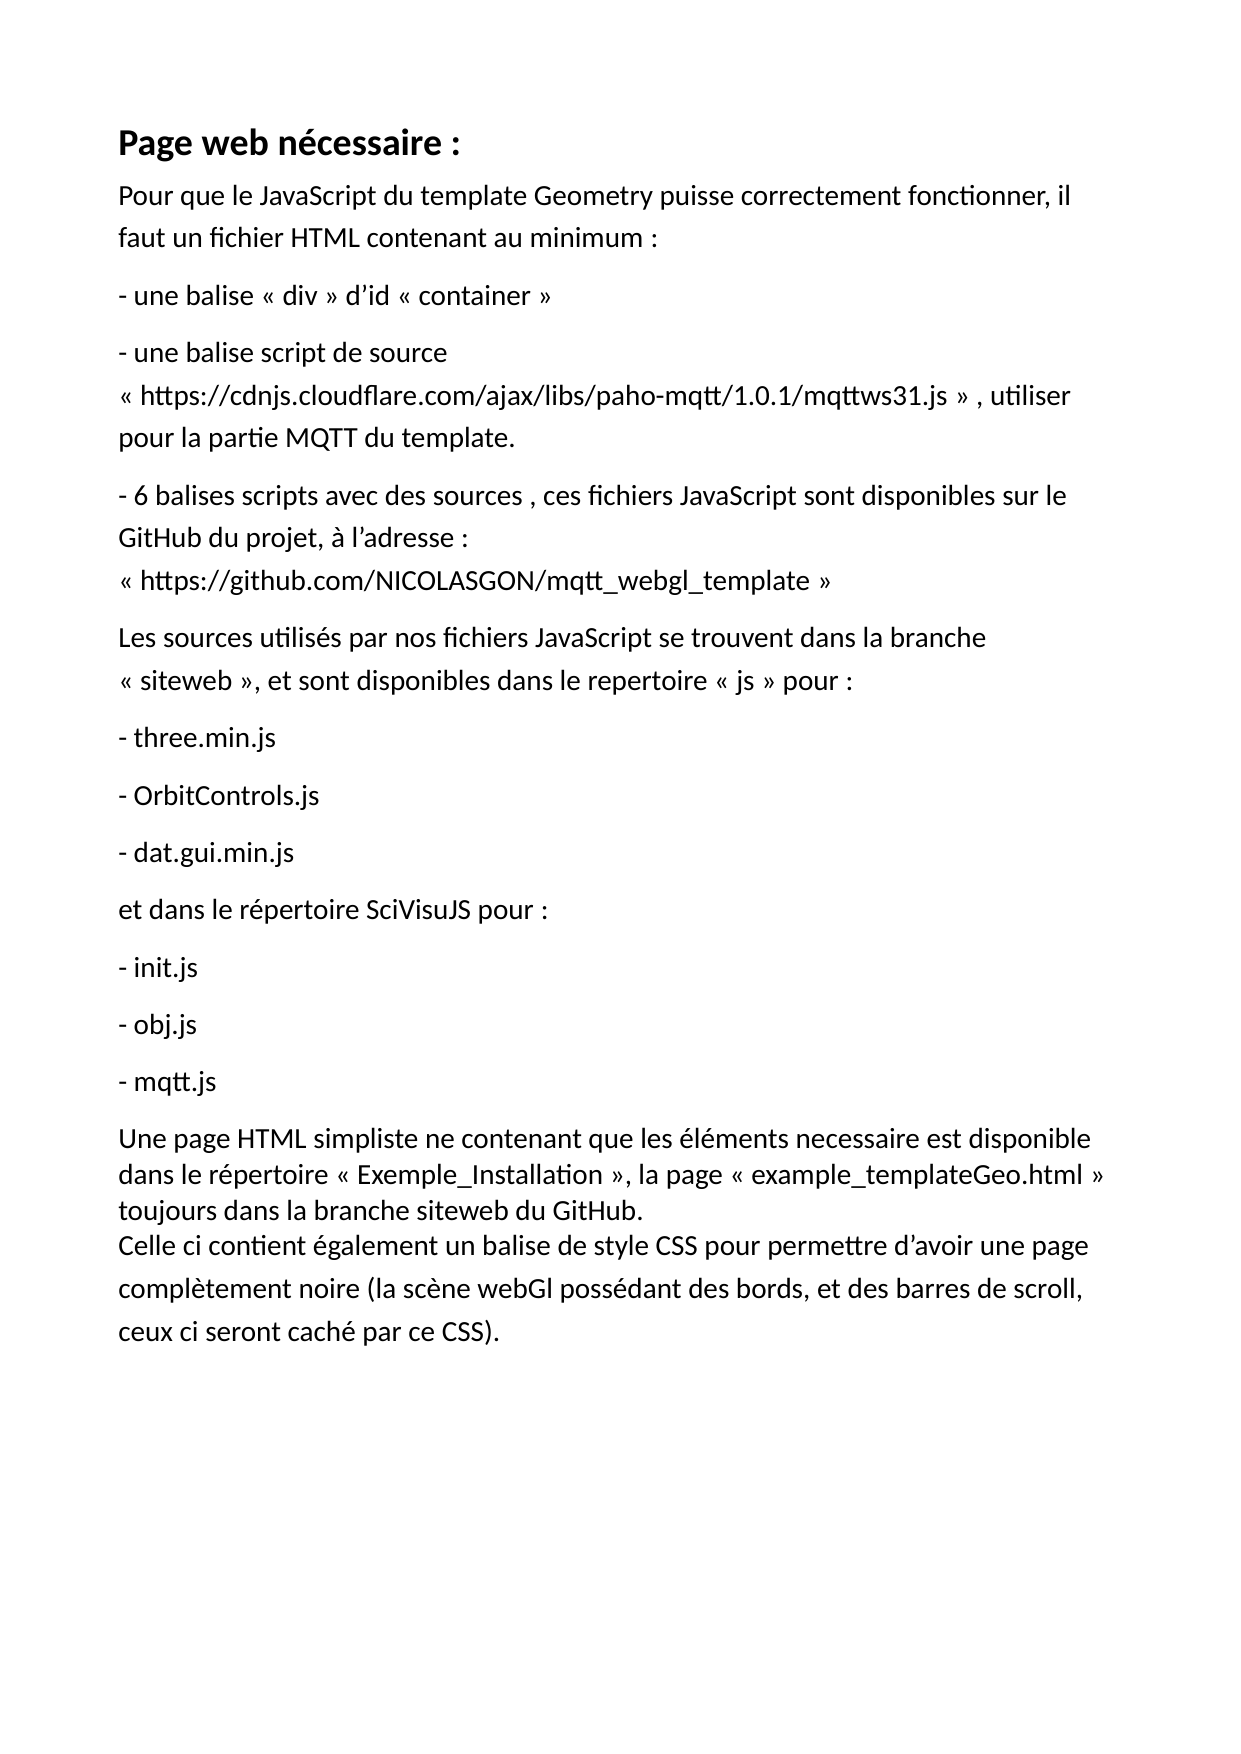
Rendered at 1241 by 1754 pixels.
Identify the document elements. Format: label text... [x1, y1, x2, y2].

text - dat.gui.min.js [118, 834, 1122, 870]
text Une page HTML simpliste ne contenant que les éléments necessaire est disponible dans le répertoire « Exemple_Installation », la page « example_templateGeo.html » toujours dans la branche siteweb du GitHub. [118, 1121, 1122, 1227]
text - three.min.js [118, 719, 1122, 755]
text - init.js [118, 949, 1122, 984]
text - OrbitControls.js [118, 777, 1122, 812]
text Les sources utilisés par nos fichiers JavaScript se trouvent dans la branche « siteweb », et sont disponibles dans le repertoire « js » pour : [118, 619, 1122, 698]
text - une balise « div » d’id « container » [118, 277, 1122, 312]
text - 6 balises scripts avec des sources , ces fichiers JavaScript sont disponibles sur le GitHub du projet, à l’adresse : « https://github.com/NICOLASGON/mqtt_webgl_template » [118, 477, 1122, 598]
text - une balise script de source « https://cdnjs.cloudflare.com/ajax/libs/paho-mqtt/1.0.1/mqttws31.js » , utiliser pour la partie MQTT du template. [118, 334, 1122, 455]
subtitle Page web nécessaire : [118, 118, 1122, 164]
text - mqtt.js [118, 1063, 1122, 1099]
text - obj.js [118, 1006, 1122, 1042]
text Pour que le JavaScript du template Geometry puisse correctement fonctionner, il faut un fichier HTML contenant au minimum : [118, 177, 1122, 255]
text et dans le répertoire SciVisuJS pour : [118, 891, 1122, 927]
text Celle ci contient également un balise de style CSS pour permettre d’avoir une page complètement noire (la scène webGl possédant des bords, et des barres de scroll, ceux ci seront caché par ce CSS). [118, 1227, 1122, 1348]
